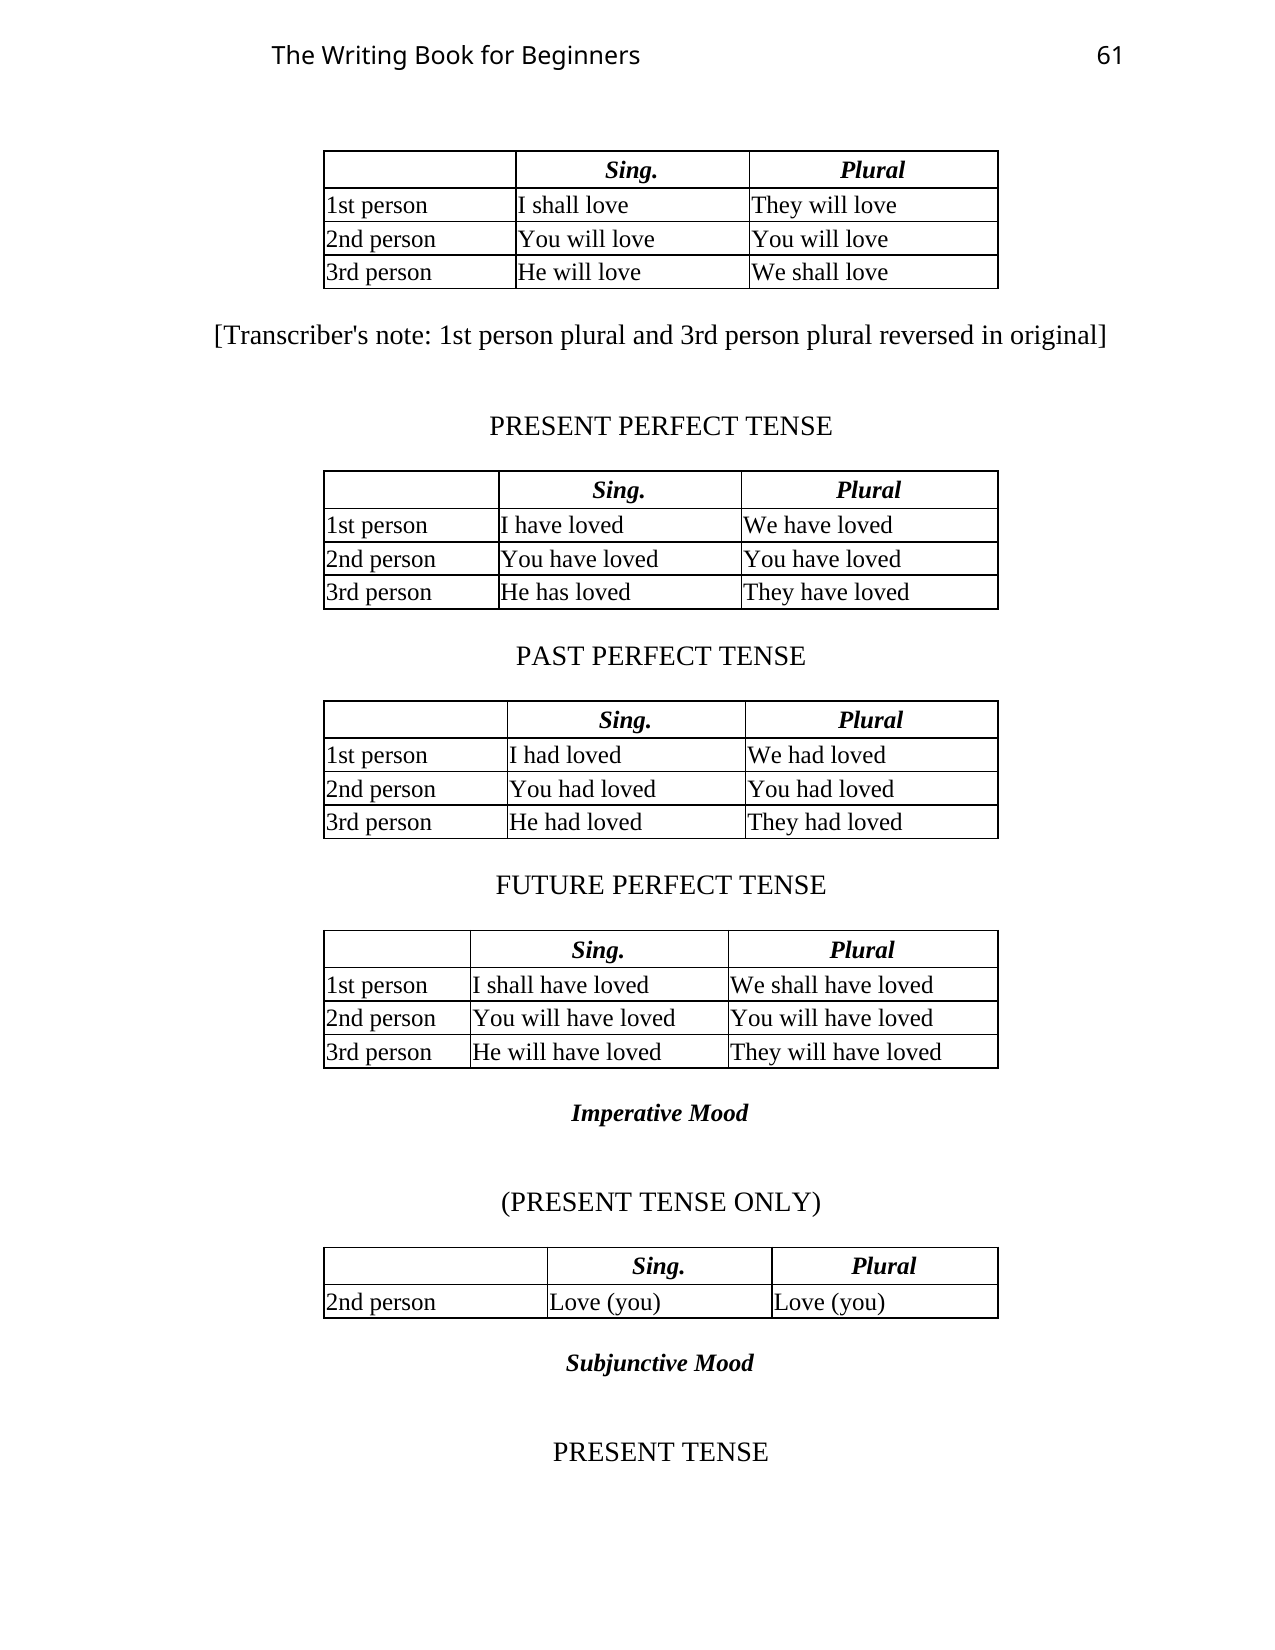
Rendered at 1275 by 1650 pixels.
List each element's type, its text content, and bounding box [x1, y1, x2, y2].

table_cell You will have loved [729, 1002, 997, 1034]
table_cell We have loved [742, 509, 997, 541]
table_header [325, 702, 507, 737]
table_cell You will love [750, 222, 997, 254]
table_header Sing. [508, 702, 745, 737]
table_cell 2nd person [325, 1002, 470, 1034]
table_cell 2nd person [325, 772, 507, 804]
table_header [325, 1248, 547, 1284]
table_header Plural [750, 152, 997, 187]
table_cell I had loved [508, 739, 745, 771]
table_header Plural [729, 931, 997, 967]
table_header Sing. [548, 1248, 771, 1284]
text PAST PERFECT TENSE [197, 638, 1125, 671]
table_cell 3rd person [325, 256, 515, 287]
table_header [325, 152, 515, 187]
table_cell He has loved [500, 576, 741, 608]
table_cell 1st person [325, 509, 498, 541]
table_cell You have loved [742, 543, 997, 574]
table_header Plural [742, 472, 997, 507]
table_cell Love (you) [548, 1285, 771, 1317]
table_cell I shall have loved [471, 968, 728, 1000]
table_cell They will have loved [729, 1035, 997, 1067]
table_cell 2nd person [325, 222, 515, 254]
table_cell We shall love [750, 256, 997, 287]
table_cell 1st person [325, 189, 515, 221]
table_cell 1st person [325, 968, 470, 1000]
table_cell He will have loved [471, 1035, 728, 1067]
table_header Sing. [471, 931, 728, 967]
table_cell 2nd person [325, 1285, 547, 1317]
text FUTURE PERFECT TENSE [197, 868, 1125, 901]
table_cell You will love [517, 222, 749, 254]
table_cell You will have loved [471, 1002, 728, 1034]
text Imperative Mood [197, 1098, 1125, 1127]
table_header [325, 931, 470, 967]
table_header Sing. [517, 152, 749, 187]
table_cell 3rd person [325, 806, 507, 837]
text PRESENT TENSE [197, 1435, 1125, 1467]
table_header [325, 472, 498, 507]
table_cell He will love [517, 256, 749, 287]
table_cell You had loved [508, 772, 745, 804]
table_cell They have loved [742, 576, 997, 608]
table_cell I shall love [517, 189, 749, 221]
table_cell We shall have loved [729, 968, 997, 1000]
table_cell They had loved [746, 806, 997, 837]
table_header Sing. [500, 472, 741, 507]
table_cell We had loved [746, 739, 997, 771]
table_header Plural [773, 1248, 997, 1284]
text Subjunctive Mood [197, 1348, 1125, 1377]
table_cell I have loved [500, 509, 741, 541]
table_header Plural [746, 702, 997, 737]
table_cell 3rd person [325, 1035, 470, 1067]
table_cell You had loved [746, 772, 997, 804]
table_cell 2nd person [325, 543, 498, 574]
table_cell 1st person [325, 739, 507, 771]
text PRESENT PERFECT TENSE [197, 409, 1125, 441]
text (PRESENT TENSE ONLY) [197, 1185, 1125, 1217]
table_cell 3rd person [325, 576, 498, 608]
table_cell They will love [750, 189, 997, 221]
table_cell He had loved [508, 806, 745, 837]
table_cell You have loved [500, 543, 741, 574]
table_cell Love (you) [773, 1285, 997, 1317]
text [Transcriber's note: 1st person plural and 3rd person plural reversed in original] [197, 318, 1125, 351]
